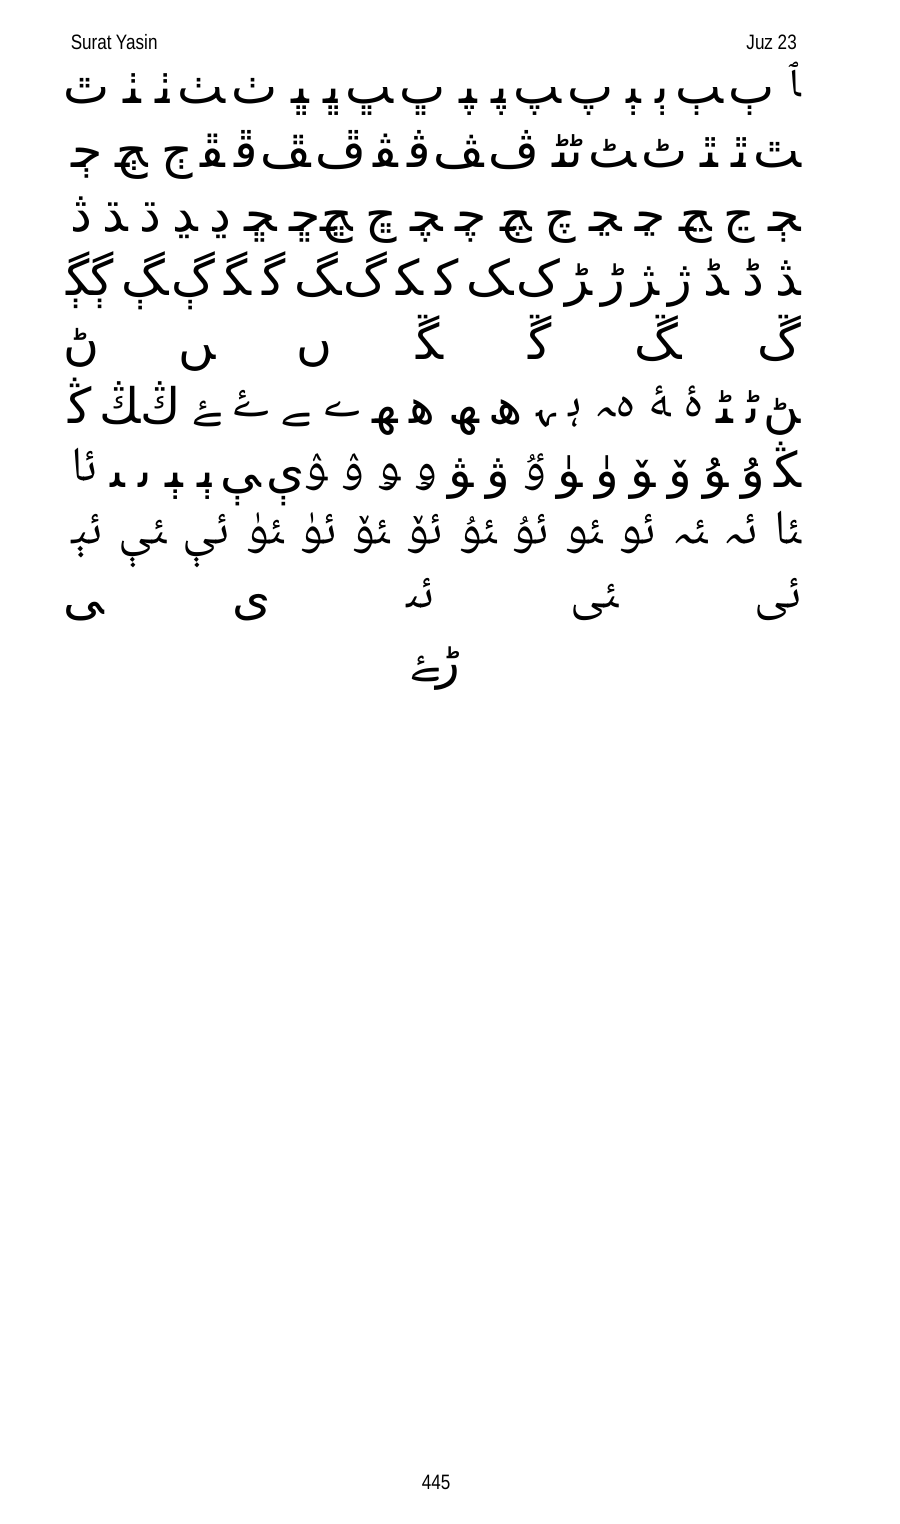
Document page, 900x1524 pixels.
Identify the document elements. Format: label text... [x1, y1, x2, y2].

text ﭑ ﭒ ﭓ ﭔ ﭕ ﭖ ﭗ ﭘ ﭙ ﭚ ﭛ ﭜ ﭝ ﭞ ﭟ ﭠ ﭡ ﭢ ﭣ ﭤ ﭥ ﭦ ﭧ ﭨﭩ ﭪ ﭫ ﭬ ﭭ ﭮ ﭯ ﭰ ﭱ ﭲ ﭳ ﭴ ﭵ ﭶ ﭷ ﭸ ﭹ ﭺ ﭻ ﭼ ﭽ ﭾ ﭿﮀ ﮁ ﮂ ﮃ ﮄ ﮅ ﮆ ﮇ ﮈ ﮉ ﮊ ﮋ ﮌ ﮍ ﮎ ﮏ ﮐ ﮑ ﮒ ﮓ ﮔ ﮕ ﮖ ﮗ ﮘﮙ ﮚ ﮛ ﮜ ﮝ ﮞ ﮟ ﮠ [71, 60, 801, 379]
text ﮌﮱ [71, 635, 801, 698]
text ﮡ ﮢ ﮣ ﮤ ﮥ ﮦﮧ ﮨ ﮩ ﮪ ﮫ ﮬ ﮭ ﮮ ﮯ ﮰ ﮱ ﯓ ﯔ ﯕ ﯖ ﯗ ﯘ ﯙ ﯚ ﯛ ﯜ ﯝ ﯞ ﯟ ﯠ ﯡ ﯢ ﯣﯤ ﯥ ﯦ ﯧ ﯨ ﯩ ﯪ ﯫ ﯬ ﯭ ﯮ ﯯ ﯰ ﯱ ﯲ ﯳ ﯴ ﯵ ﯶ ﯷ ﯸ ﯹ ﯺ ﯻ ﯼ ﯽ [71, 379, 801, 635]
